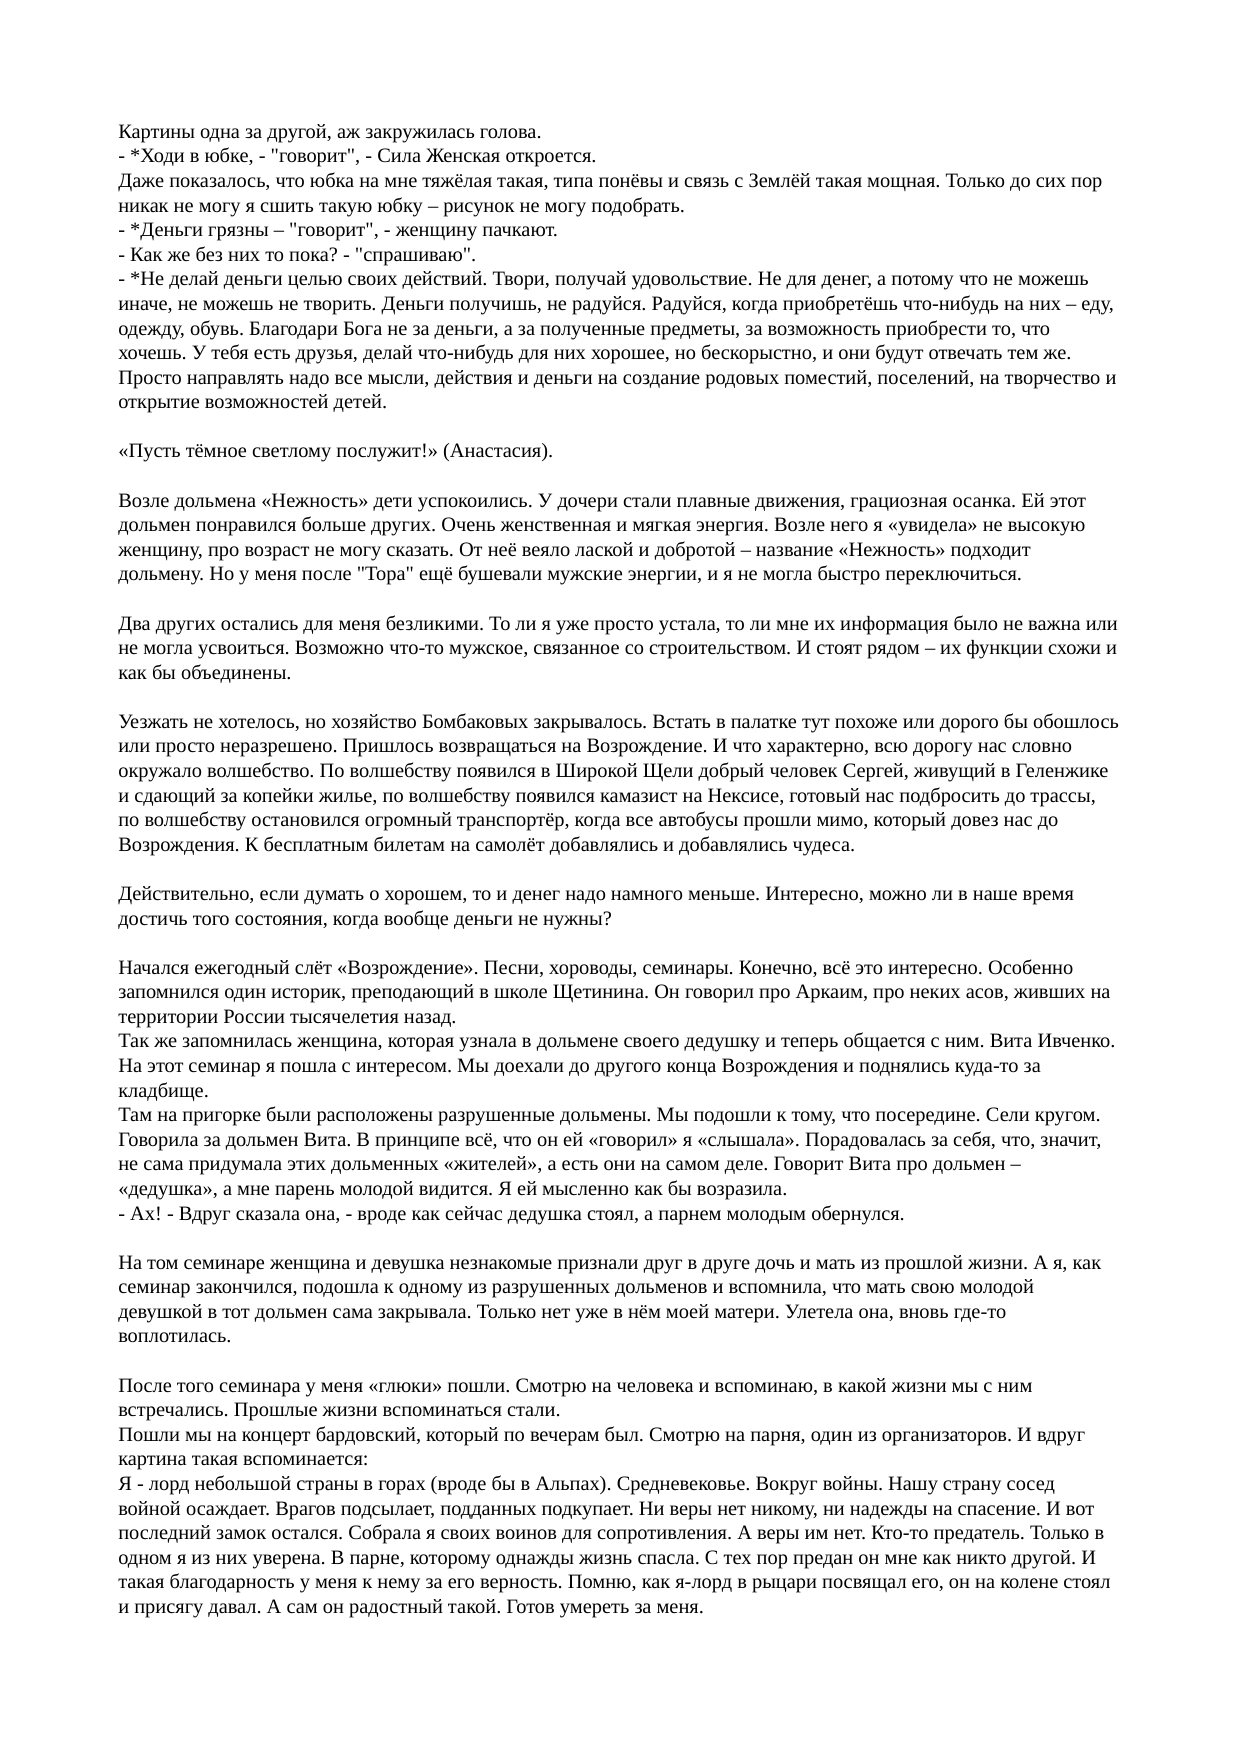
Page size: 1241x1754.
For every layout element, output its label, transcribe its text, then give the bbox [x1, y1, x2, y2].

text Картины одна за другой, аж закружилась голова. - *Ходи в юбке, - "говорит", - Сила Женская откроется. Даже показалось, что юбка на мне тяжёлая такая, типа понёвы и связь с Землёй такая мощная. Только до сих пор никак не могу я сшить такую юбку – рисунок не могу подобрать. - *Деньги грязны – "говорит", - женщину пачкают. - Как же без них то пока? - "спрашиваю". - *Не делай деньги целью своих действий. Твори, получай удовольствие. Не для денег, а потому что не можешь иначе, не можешь не творить. Деньги получишь, не радуйся. Радуйся, когда приобретёшь что-нибудь на них – еду, одежду, обувь. Благодари Бога не за деньги, а за полученные предметы, за возможность приобрести то, что хочешь. У тебя есть друзья, делай что-нибудь для них хорошее, но бескорыстно, и они будут отвечать тем же. Просто направлять надо все мысли, действия и деньги на создание родовых поместий, поселений, на творчество и открытие возможностей детей. «Пусть тёмное светлому послужит!» (Анастасия). Возле дольмена «Нежность» дети успокоились. У дочери стали плавные движения, грациозная осанка. Ей этот дольмен понравился больше других. Очень женственная и мягкая энергия. Возле него я «увидела» не высокую женщину, про возраст не могу сказать. От неё веяло лаской и добротой – название «Нежность» подходит дольмену. Но у меня после "Тора" ещё бушевали мужские энергии, и я не могла быстро переключиться. Два других остались для меня безликими. То ли я уже просто устала, то ли мне их информация было не важна или не могла усвоиться. Возможно что-то мужское, связанное со строительством. И стоят рядом – их функции схожи и как бы объединены. Уезжать не хотелось, но хозяйство Бомбаковых закрывалось. Встать в палатке тут похоже или дорого бы обошлось или просто неразрешено. Пришлось возвращаться на Возрождение. И что характерно, всю дорогу нас словно окружало волшебство. По волшебству появился в Широкой Щели добрый человек Сергей, живущий в Геленжике и сдающий за копейки жилье, по волшебству появился камазист на Нексисе, готовый нас подбросить до трассы, по волшебству остановился огромный транспортёр, когда все автобусы прошли мимо, который довез нас до Возрождения. К бесплатным билетам на самолёт добавлялись и добавлялись чудеса. Действительно, если думать о хорошем, то и денег надо намного меньше. Интересно, можно ли в наше время достичь того состояния, когда вообще деньги не нужны? Начался ежегодный слёт «Возрождение». Песни, хороводы, семинары. Конечно, всё это интересно. Особенно запомнился один историк, преподающий в школе Щетинина. Он говорил про Аркаим, про неких асов, живших на территории России тысячелетия назад. Так же запомнилась женщина, которая узнала в дольмене своего дедушку и теперь общается с ним. Вита Ивченко. На этот семинар я пошла с интересом. Мы доехали до другого конца Возрождения и поднялись куда-то за кладбище. Там на пригорке были расположены разрушенные дольмены. Мы подошли к тому, что посередине. Сели кругом. Говорила за дольмен Вита. В принципе всё, что он ей «говорил» я «слышала». Порадовалась за себя, что, значит, не сама придумала этих дольменных «жителей», а есть они на самом деле. Говорит Вита про дольмен – «дедушка», а мне парень молодой видится. Я ей мысленно как бы возразила. - Ах! - Вдруг сказала она, - вроде как сейчас дедушка стоял, а парнем молодым обернулся. На том семинаре женщина и девушка незнакомые признали друг в друге дочь и мать из прошлой жизни. А я, как семинар закончился, подошла к одному из разрушенных дольменов и вспомнила, что мать свою молодой девушкой в тот дольмен сама закрывала. Только нет уже в нём моей матери. Улетела она, вновь где-то воплотилась. После того семинара у меня «глюки» пошли. Смотрю на человека и вспоминаю, в какой жизни мы с ним встречались. Прошлые жизни вспоминаться стали. Пошли мы на концерт бардовский, который по вечерам был. Смотрю на парня, один из организаторов. И вдруг картина такая вспоминается: Я - лорд небольшой страны в горах (вроде бы в Альпах). Средневековье. Вокруг войны. Нашу страну сосед войной осаждает. Врагов подсылает, подданных подкупает. Ни веры нет никому, ни надежды на спасение. И вот последний замок остался. Собрала я своих воинов для сопротивления. А веры им нет. Кто-то предатель. Только в одном я из них уверена. В парне, которому однажды жизнь спасла. С тех пор предан он мне как никто другой. И такая благодарность у меня к нему за его верность. Помню, как я-лорд в рыцари посвящал его, он на колене стоял и присягу давал. А сам он радостный такой. Готов умереть за меня. [118, 118, 1122, 1618]
